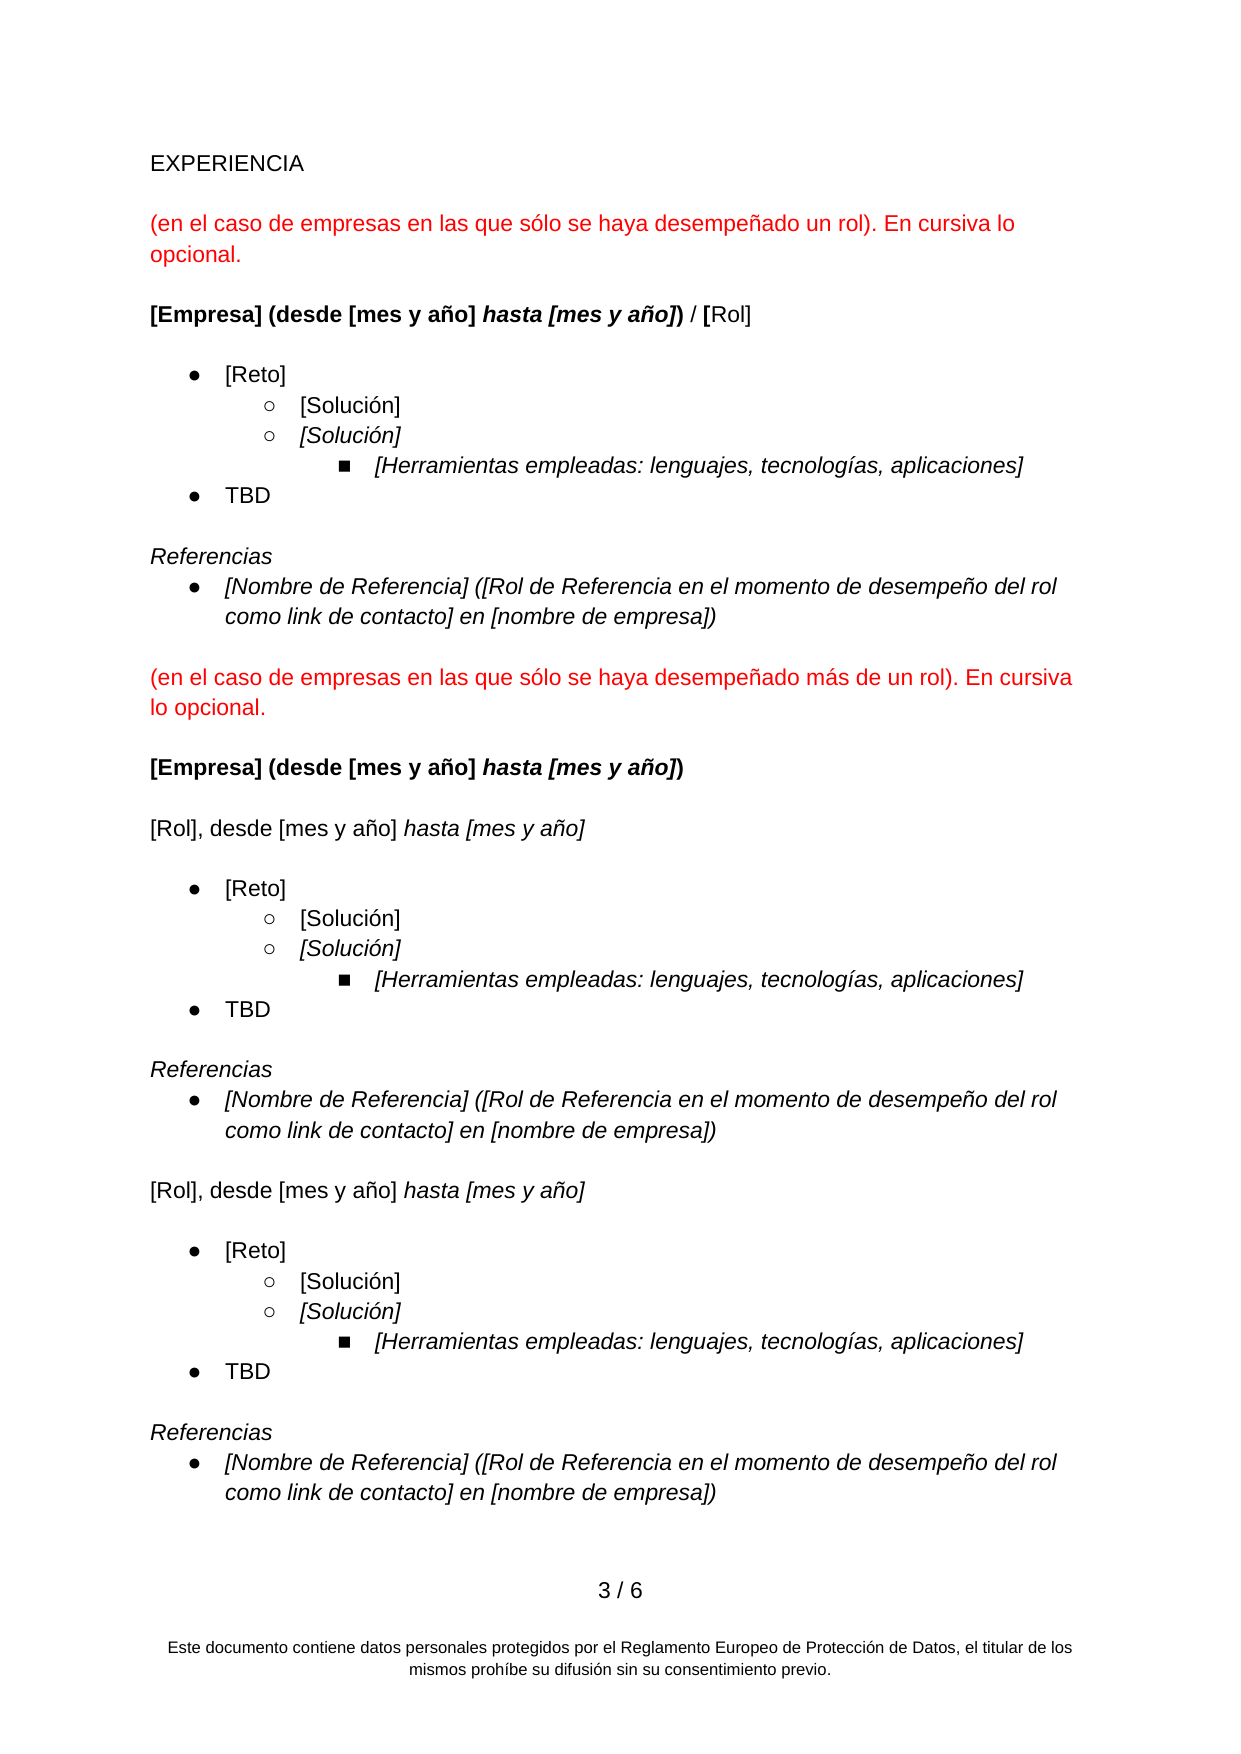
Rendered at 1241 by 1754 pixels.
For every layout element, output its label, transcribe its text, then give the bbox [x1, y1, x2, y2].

text [Rol], desde [mes y año] hasta [mes y año] [150, 1177, 1090, 1203]
list [Solución] [262, 905, 1090, 932]
text [Rol], desde [mes y año] hasta [mes y año] [150, 814, 1090, 841]
list [Nombre de Referencia] ([Rol de Referencia en el momento de desempeño del rol como link de contacto] en [nombre de empresa]) [187, 573, 1090, 629]
list [Herramientas empleadas: lenguajes, tecnologías, aplicaciones] [337, 966, 1090, 992]
list [Reto] [187, 361, 1090, 388]
list [Solución] [262, 935, 1090, 962]
text [Empresa] (desde [mes y año] hasta [mes y año]) / [Rol] [150, 301, 1090, 327]
list TBD [187, 996, 1090, 1022]
text (en el caso de empresas en las que sólo se haya desempeñado más de un rol). En cursiva lo opcional. [150, 663, 1090, 720]
list TBD [187, 1358, 1090, 1385]
list [Reto] [187, 1237, 1090, 1264]
text (en el caso de empresas en las que sólo se haya desempeñado un rol). En cursiva lo opcional. [150, 210, 1090, 267]
list [Solución] [262, 1298, 1090, 1324]
list [Solución] [262, 422, 1090, 448]
text Referencias [150, 543, 1090, 569]
text Referencias [150, 1419, 1090, 1445]
text Referencias [150, 1056, 1090, 1083]
list [Solución] [262, 1268, 1090, 1294]
list [Nombre de Referencia] ([Rol de Referencia en el momento de desempeño del rol como link de contacto] en [nombre de empresa]) [187, 1449, 1090, 1506]
list [Nombre de Referencia] ([Rol de Referencia en el momento de desempeño del rol como link de contacto] en [nombre de empresa]) [187, 1086, 1090, 1143]
list [Herramientas empleadas: lenguajes, tecnologías, aplicaciones] [337, 452, 1090, 478]
list [Reto] [187, 875, 1090, 901]
list TBD [187, 482, 1090, 509]
list [Herramientas empleadas: lenguajes, tecnologías, aplicaciones] [337, 1328, 1090, 1354]
text [Empresa] (desde [mes y año] hasta [mes y año]) [150, 754, 1090, 781]
text EXPERIENCIA [150, 150, 1090, 176]
list [Solución] [262, 392, 1090, 418]
